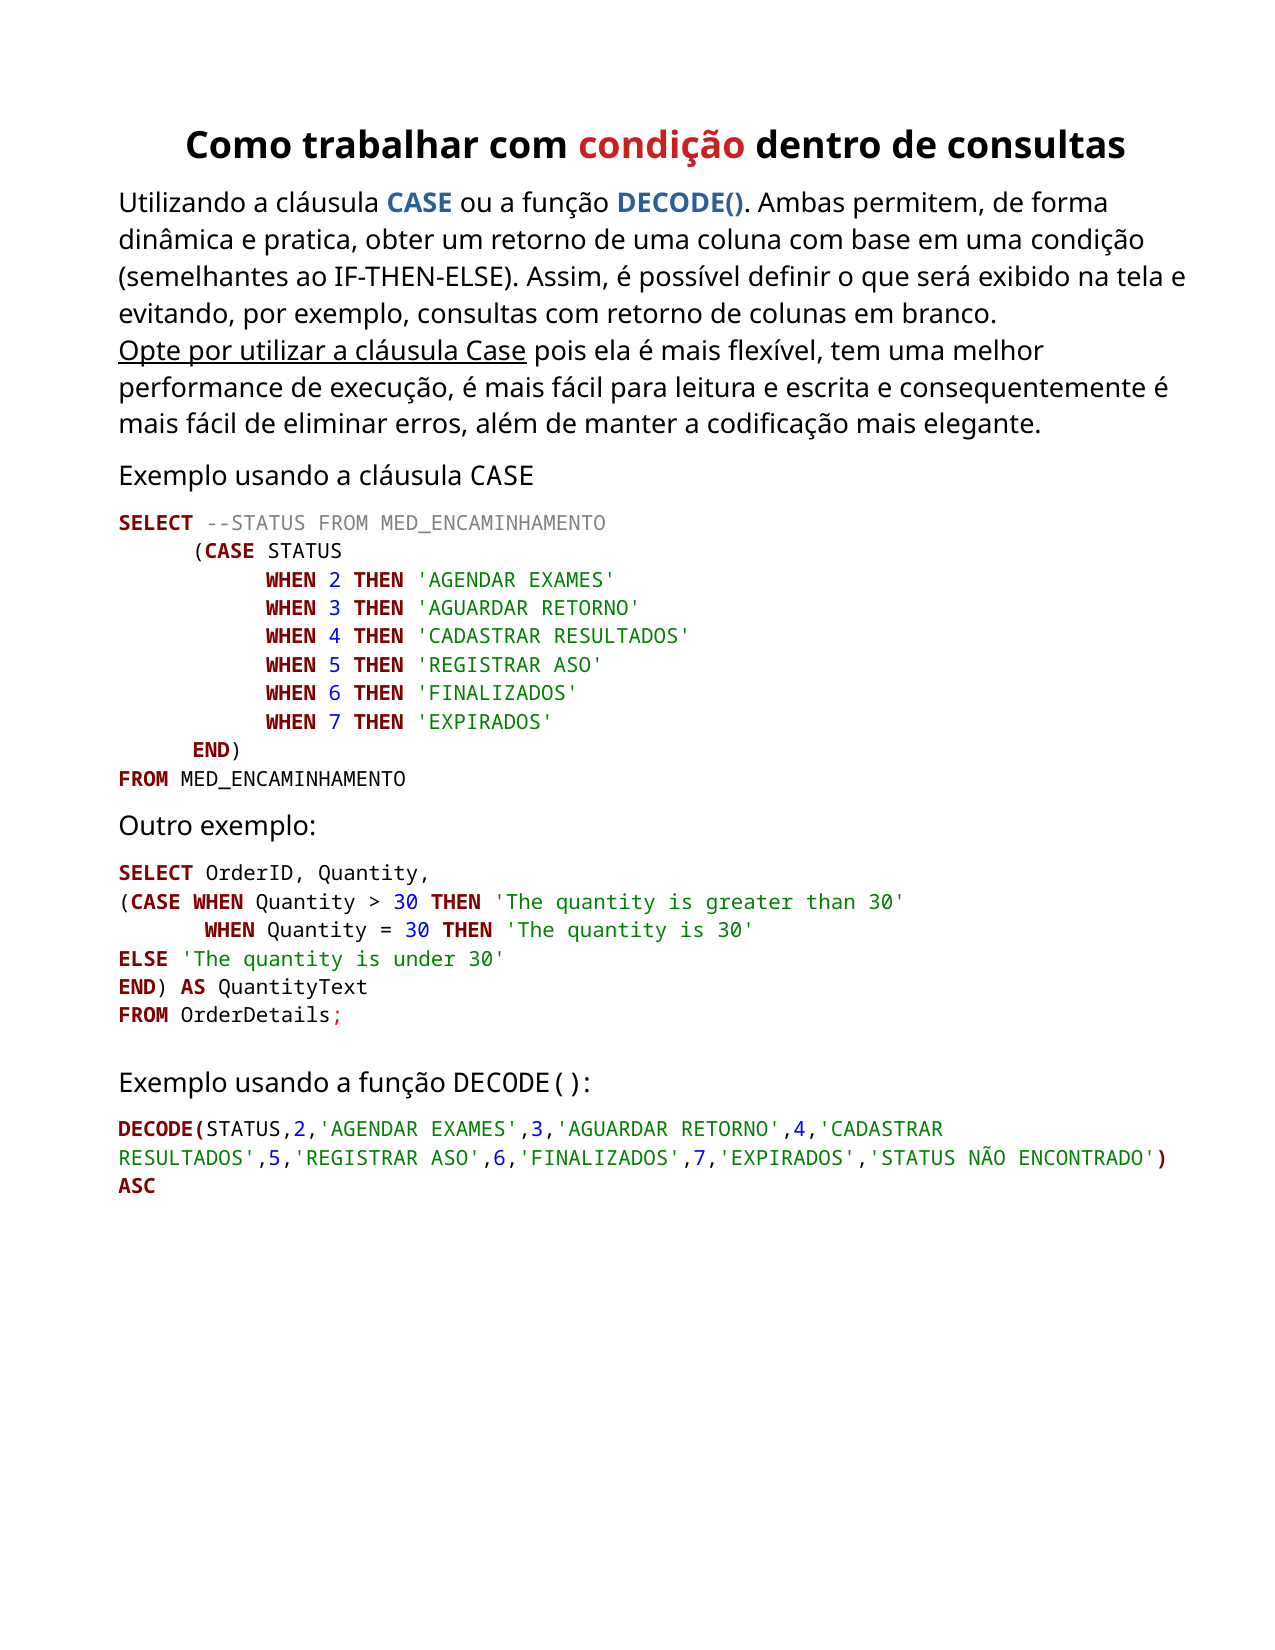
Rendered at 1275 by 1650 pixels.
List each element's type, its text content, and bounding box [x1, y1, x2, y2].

text Como trabalhar com condição dentro de consultas [118, 118, 1193, 169]
text WHEN 4 THEN 'CADASTRAR RESULTADOS' [118, 622, 1193, 650]
text Utilizando a cláusula CASE ou a função DECODE(). Ambas permitem, de forma dinâmica e pratica, obter um retorno de uma coluna com base em uma condição (semelhantes ao IF-THEN-ELSE). Assim, é possível definir o que será exibido na tela e evitando, por exemplo, consultas com retorno de colunas em branco. Opte por utilizar a cláusula Case pois ela é mais flexível, tem uma melhor performance de execução, é mais fácil para leitura e escrita e consequentemente é mais fácil de eliminar erros, além de manter a codificação mais elegante. [118, 184, 1193, 442]
text WHEN 5 THEN 'REGISTRAR ASO' [118, 650, 1193, 678]
text DECODE(STATUS,2,'AGENDAR EXAMES',3,'AGUARDAR RETORNO',4,'CADASTRAR RESULTADOS',5,'REGISTRAR ASO',6,'FINALIZADOS',7,'EXPIRADOS','STATUS NÃO ENCONTRADO') ASC [118, 1114, 1193, 1200]
text FROM MED_ENCAMINHAMENTO [118, 764, 1193, 792]
text SELECT OrderID, Quantity, [118, 858, 1193, 887]
text FROM OrderDetails; [118, 1001, 1193, 1029]
text Outro exemplo: [118, 807, 1193, 844]
text Exemplo usando a função DECODE(): [118, 1063, 1193, 1100]
text (CASE STATUS [118, 536, 1193, 565]
text WHEN 3 THEN 'AGUARDAR RETORNO' [118, 593, 1193, 622]
text Exemplo usando a cláusula CASE [118, 456, 1193, 493]
text END) [118, 735, 1193, 764]
text WHEN 2 THEN 'AGENDAR EXAMES' [118, 565, 1193, 593]
text WHEN 7 THEN 'EXPIRADOS' [118, 707, 1193, 735]
text WHEN 6 THEN 'FINALIZADOS' [118, 678, 1193, 707]
text END) AS QuantityText [118, 972, 1193, 1001]
text (CASE WHEN Quantity > 30 THEN 'The quantity is greater than 30' [118, 887, 1193, 915]
text WHEN Quantity = 30 THEN 'The quantity is 30' [118, 915, 1193, 944]
text SELECT --STATUS FROM MED_ENCAMINHAMENTO [118, 508, 1193, 536]
text ELSE 'The quantity is under 30' [118, 944, 1193, 972]
